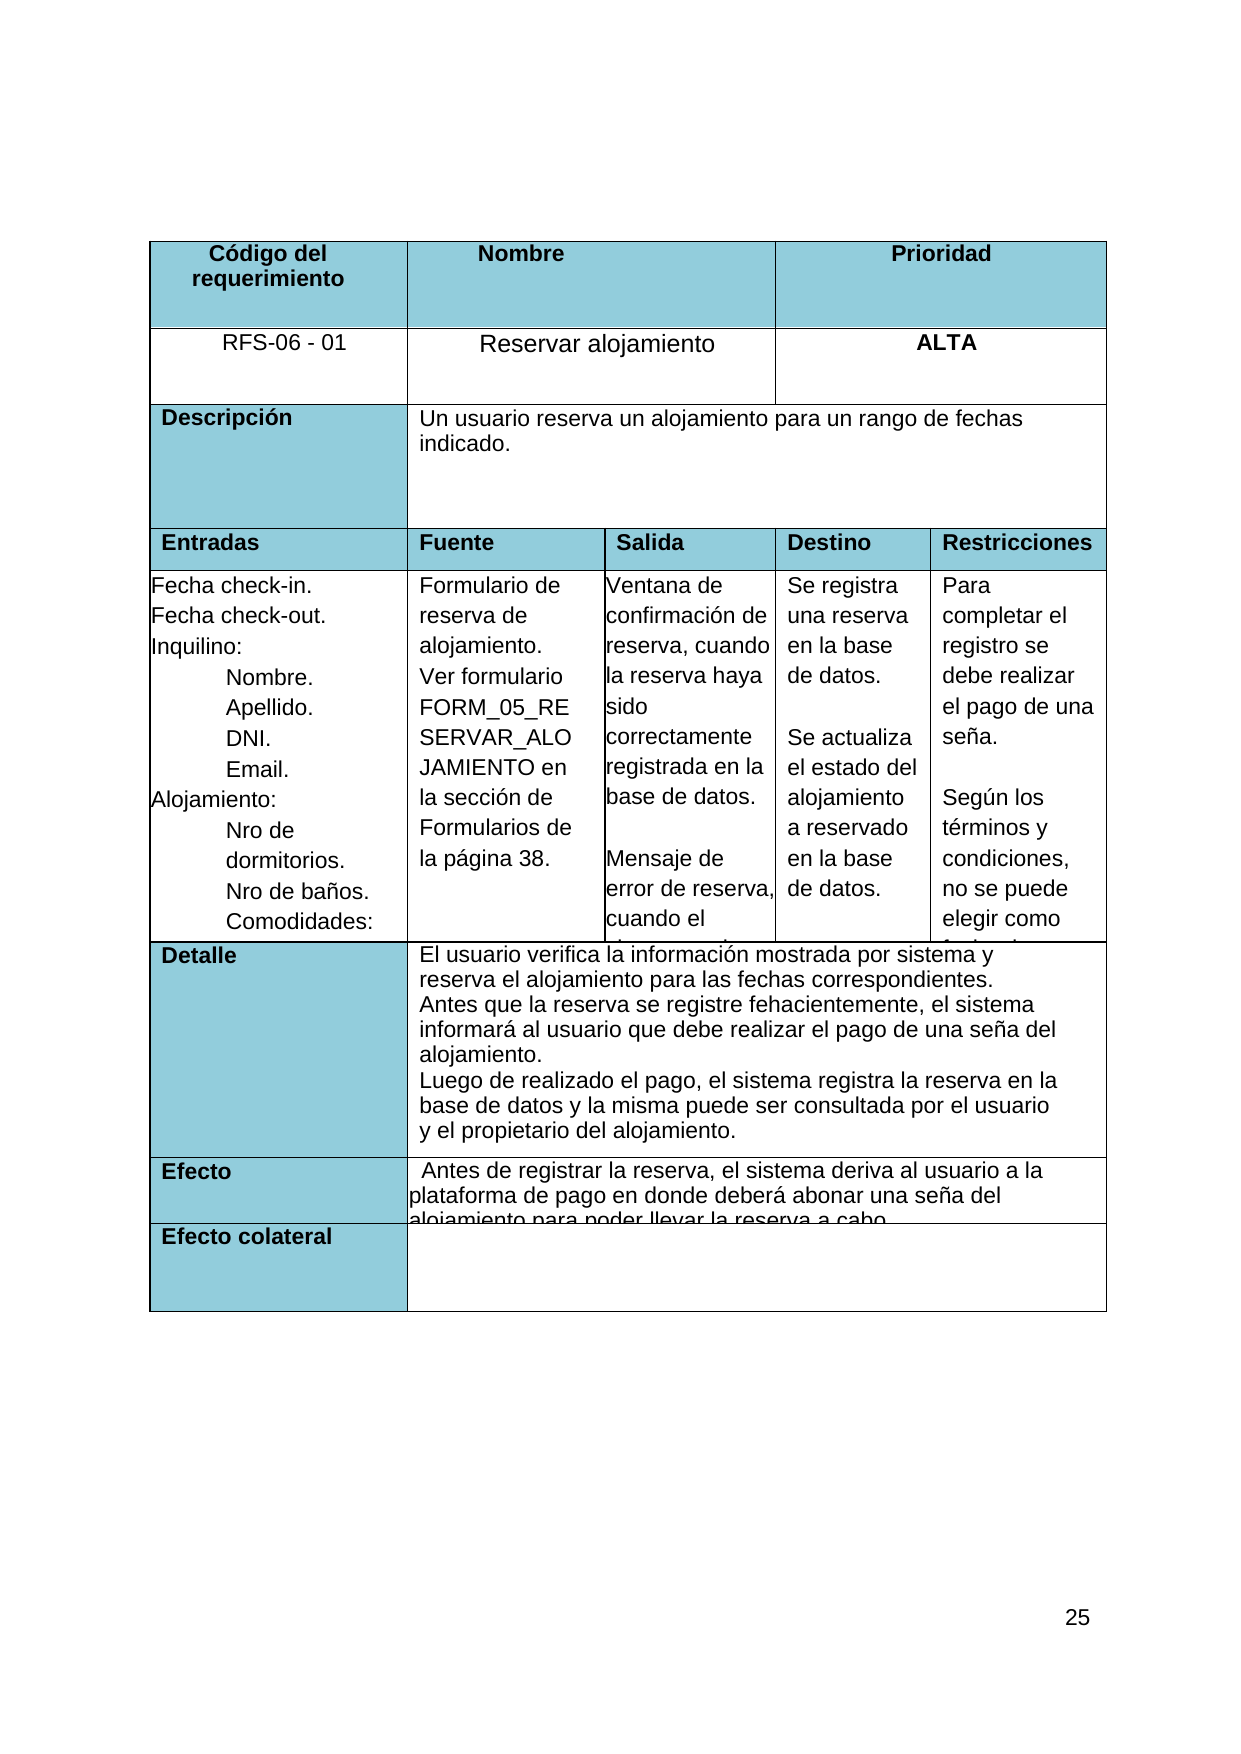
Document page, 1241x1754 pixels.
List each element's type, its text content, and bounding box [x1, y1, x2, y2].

table_cell ALTA [776, 329, 1106, 404]
table_cell Ventana de confirmación de reserva, cuando la reserva haya sido correctamente registrada en la base de datos. Mensaje de error de reserva, cuando el sistema no haya podido registrar la reserva en la base de datos. [606, 571, 775, 941]
table_cell El usuario verifica la información mostrada por sistema y reserva el alojamiento para las fechas correspondientes. Antes que la reserva se registre fehacientemente, el sistema informará al usuario que debe realizar el pago de una seña del alojamiento. Luego de realizado el pago, el sistema registra la reserva en la base de datos y la misma puede ser consultada por el usuario y el propietario del alojamiento. [408, 943, 1106, 1157]
table_cell Destino [776, 529, 930, 570]
table_cell Detalle [151, 943, 407, 1157]
table_cell Efecto [151, 1158, 407, 1223]
table_cell Fuente [408, 529, 604, 570]
table_cell Antes de registrar la reserva, el sistema deriva al usuario a la plataforma de pago en donde deberá abonar una seña del alojamiento para poder llevar la reserva a cabo. El usuario reserva un alojamiento según los datos indicados en la entrada. El alojamiento pasa a estado reservado. [408, 1158, 1106, 1223]
table_cell Entradas [151, 529, 407, 570]
table_header Prioridad [776, 242, 1106, 327]
table_cell Se registra una reserva en la base de datos. Se actualiza el estado del alojamiento a reservado en la base de datos. [776, 571, 930, 941]
table_cell Para completar el registro se debe realizar el pago de una seña. Según los términos y condiciones, no se puede elegir como fecha de check-in una superior a 3 meses desde el día que se realiza la reserva. Todas las entradas son obligatorias. Las entradas pertenecientes al grupo de inquilino, alojamiento y propietario son no editables y son consultadas directamente de la base de datos del sistema. [931, 571, 1106, 941]
table_cell RFS-06 - 01 [151, 329, 407, 404]
table_cell Reservar alojamiento [408, 329, 775, 404]
table_cell Descripción [151, 405, 407, 528]
table_cell [408, 1224, 1106, 1311]
table_header Nombre [408, 242, 775, 327]
table_cell Formulario de reserva de alojamiento. Ver formulario FORM_05_RESERVAR_ALOJAMIENTO en la sección de Formularios de la página 38. [408, 571, 604, 941]
table_cell Un usuario reserva un alojamiento para un rango de fechas indicado. [408, 405, 1106, 528]
table_cell Salida [606, 529, 775, 570]
table_cell Fecha check-in. Fecha check-out. Inquilino: Nombre. Apellido. DNI. Email. Alojamiento: Nro de dormitorios. Nro de baños. Comodidades: Wifi. Televisión. Netflix. Aire acondicionado. Calefacción. Admite mascota. Pileta. Jacuzzi. Cochera. Servicio de limpieza. Comida a la habitación. Sábanas y toallas. Dirección: Calle y número Piso Número de Departamento Localidad Provincia País Zona Turística. Propietario. Nombre. Apellido. Teléfono. E-mail. Cantidad Inquilinos. Monto. [151, 571, 407, 941]
table_cell Efecto colateral [151, 1224, 407, 1311]
table_cell Restricciones [931, 529, 1106, 570]
table_header Código del requerimiento [151, 242, 407, 327]
